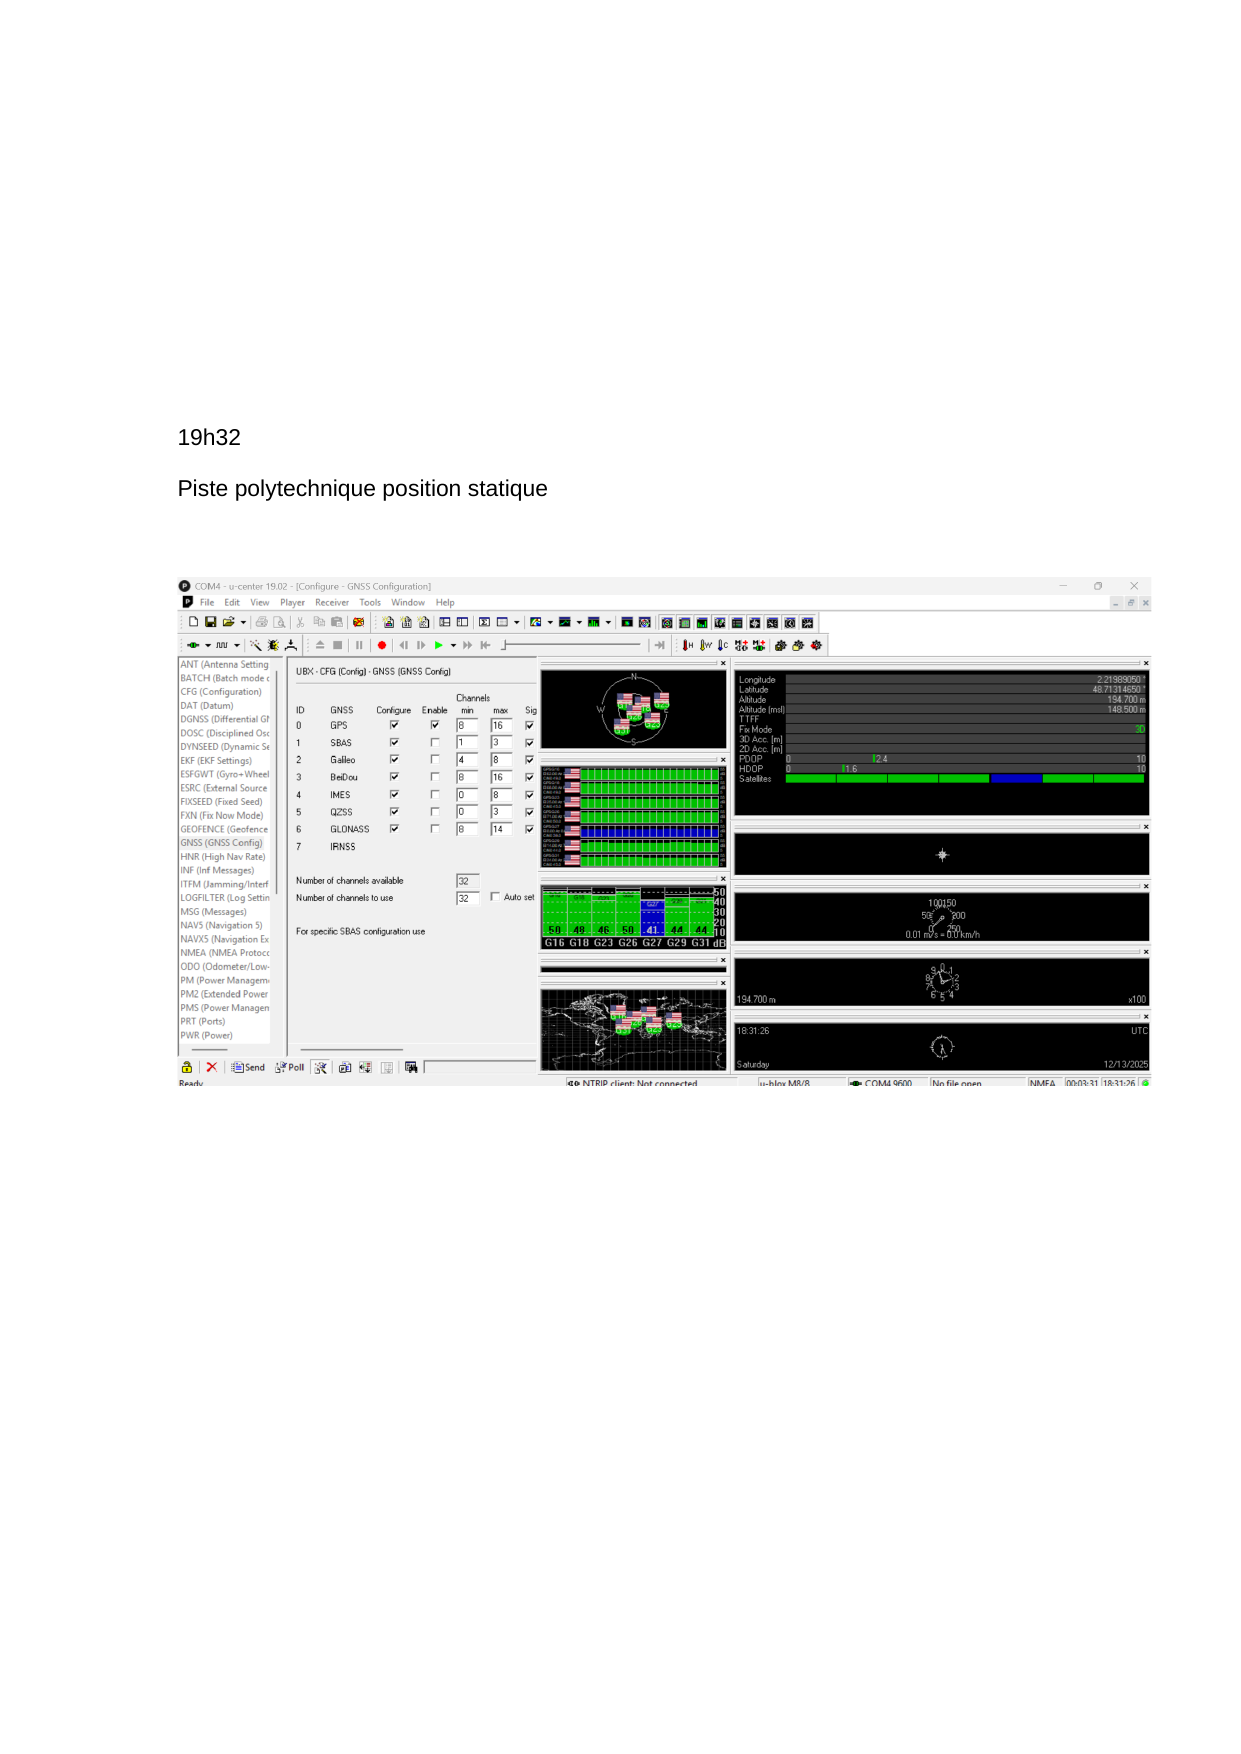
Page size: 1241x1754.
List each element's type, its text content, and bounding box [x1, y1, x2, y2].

text Piste polytechnique position statique [177, 475, 1152, 502]
picture [177, 577, 1152, 1086]
text 19h32 [177, 424, 1152, 451]
